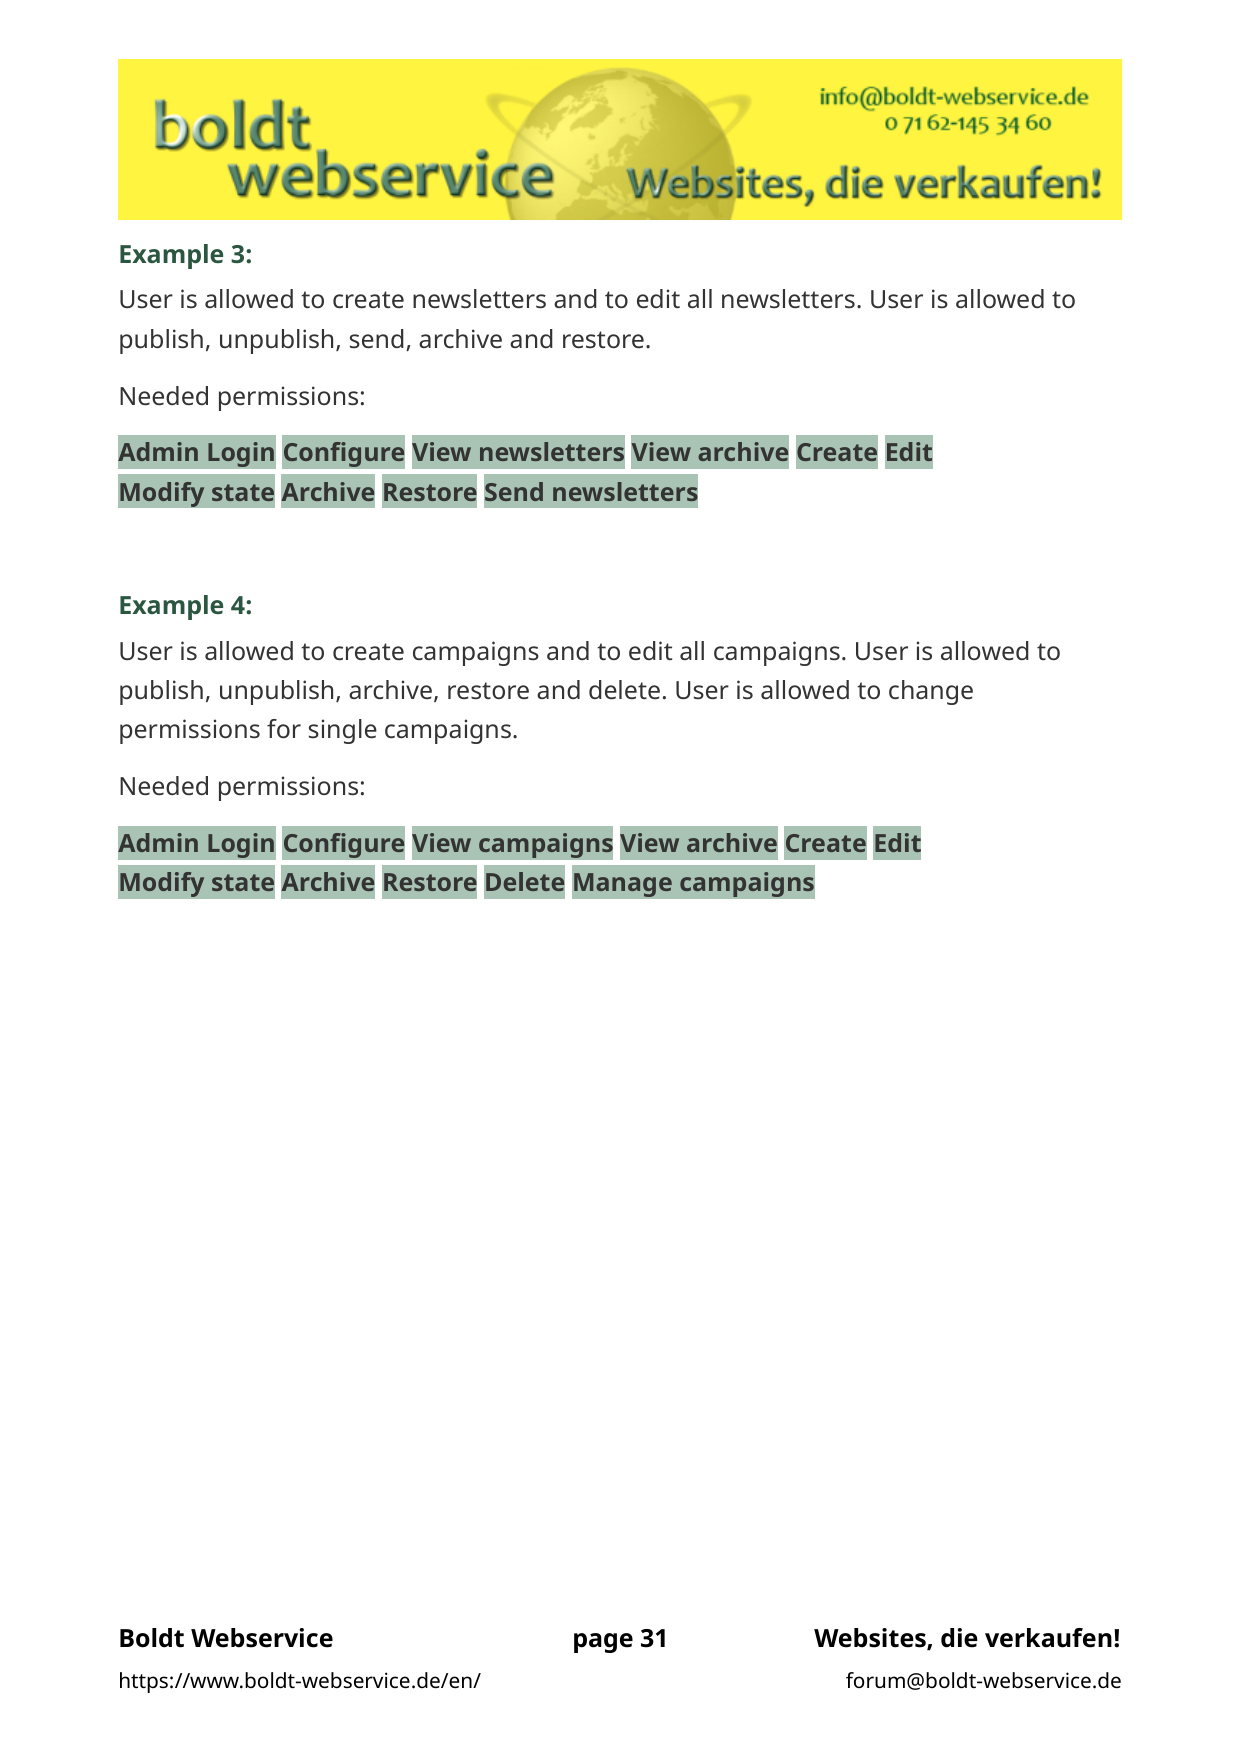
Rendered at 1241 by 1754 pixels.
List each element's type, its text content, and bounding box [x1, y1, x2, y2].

text User is allowed to create newsletters and to edit all newsletters. User is allowed to publish, unpublish, send, archive and restore. [118, 282, 1122, 355]
text Admin Login Configure View newsletters View archive Create Edit Modify state Archive Restore Send newsletters [118, 435, 1122, 508]
subtitle Example 3: [118, 236, 1122, 270]
text User is allowed to create campaigns and to edit all campaigns. User is allowed to publish, unpublish, archive, restore and delete. User is allowed to change permissions for single campaigns. [118, 634, 1122, 746]
text Needed permissions: [118, 769, 1122, 803]
subtitle Example 4: [118, 588, 1122, 622]
text Admin Login Configure View campaigns View archive Create Edit Modify state Archive Restore Delete Manage campaigns [118, 826, 1122, 899]
picture [118, 59, 1123, 220]
text Needed permissions: [118, 378, 1122, 412]
